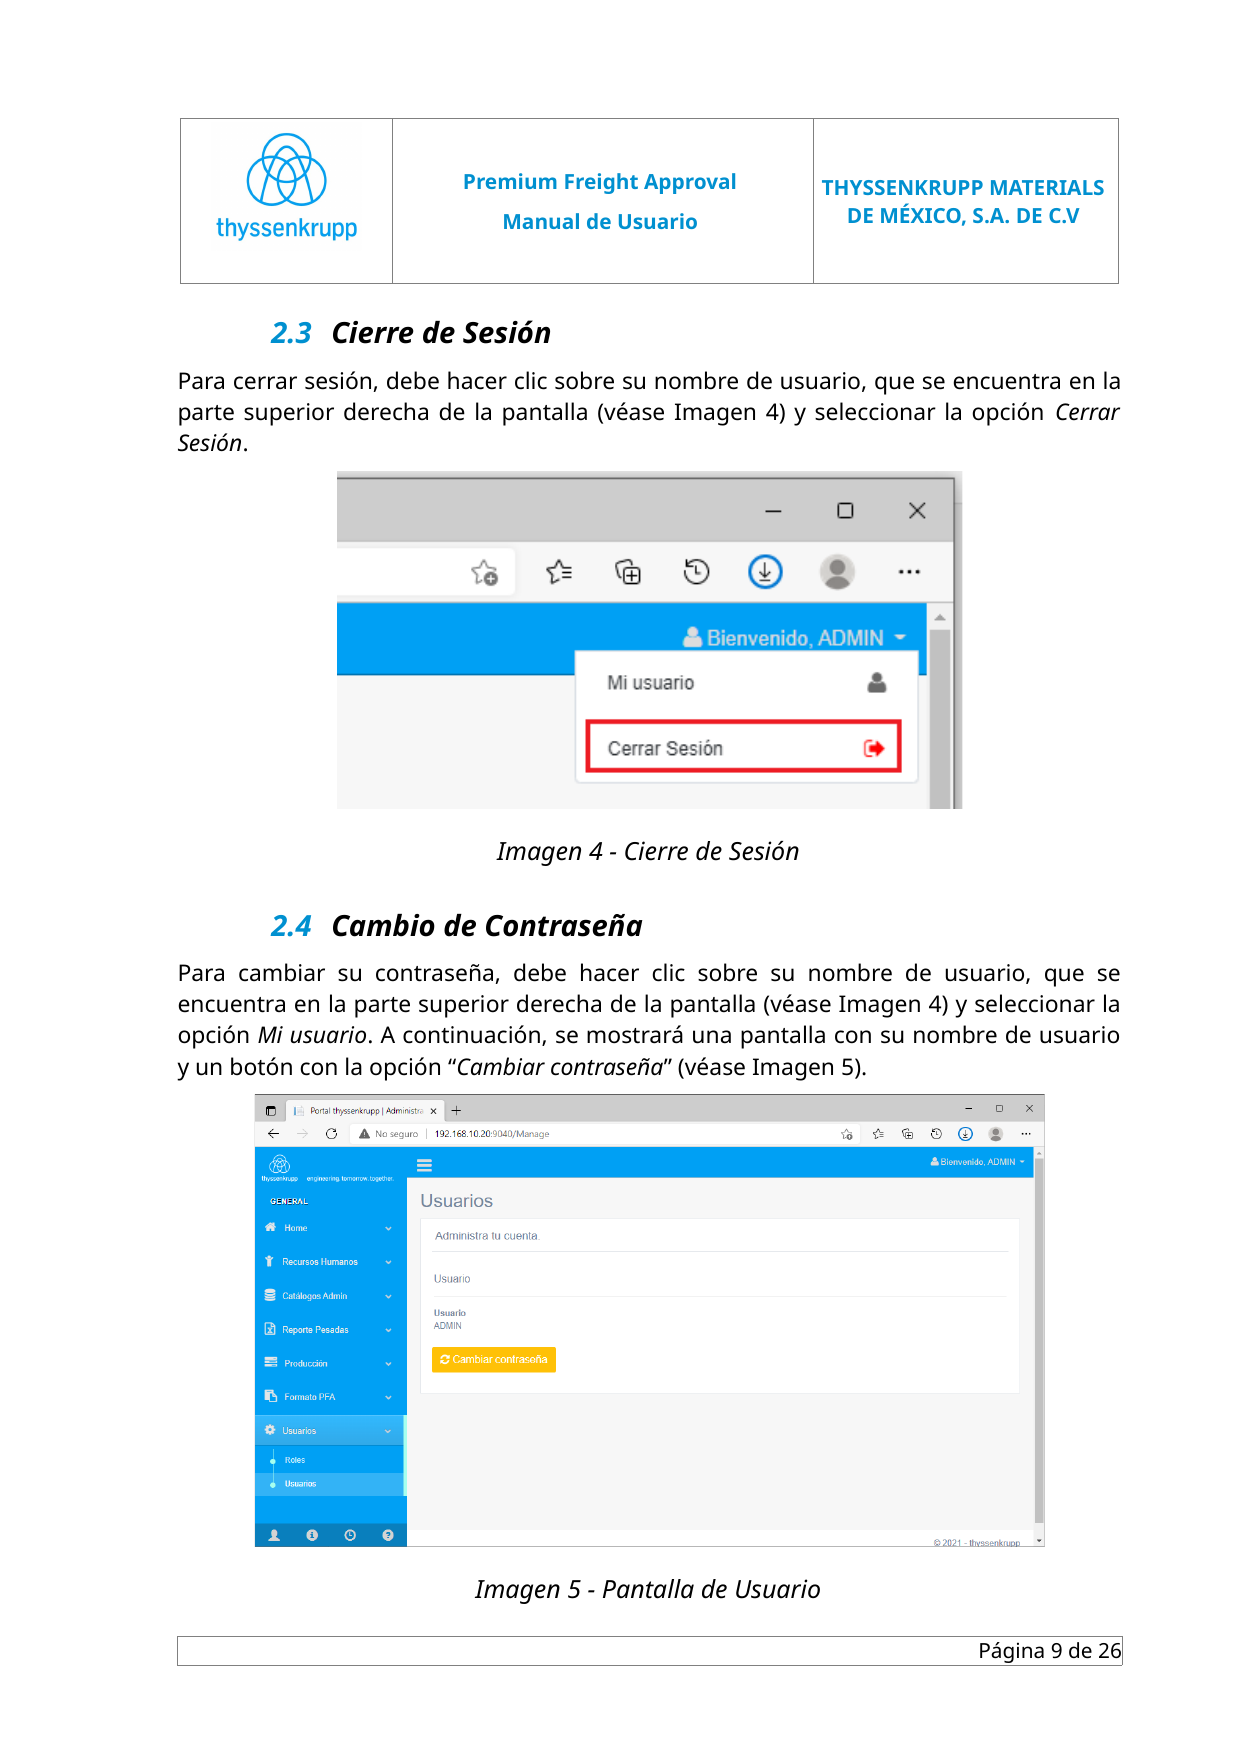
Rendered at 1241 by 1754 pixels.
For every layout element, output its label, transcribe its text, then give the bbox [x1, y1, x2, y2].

text Imagen 5 - Pantalla de Usuario [177, 1572, 1122, 1606]
text Imagen 4 - Cierre de Sesión [177, 833, 1122, 867]
subtitle Cierre de Sesión [271, 313, 1122, 352]
text Para cambiar su contraseña, debe hacer clic sobre su nombre de usuario, que se encuentra en la parte superior derecha de la pantalla (véase Imagen 4) y seleccionar la opción Mi usuario. A continuación, se mostrará una pantalla con su nombre de usuario y un botón con la opción “Cambiar contraseña” (véase Imagen 5). [177, 957, 1122, 1082]
subtitle Cambio de Contraseña [271, 905, 1122, 944]
text Para cerrar sesión, debe hacer clic sobre su nombre de usuario, que se encuentra en la parte superior derecha de la pantalla (véase Imagen 4) y seleccionar la opción Cerrar Sesión. [177, 365, 1122, 458]
